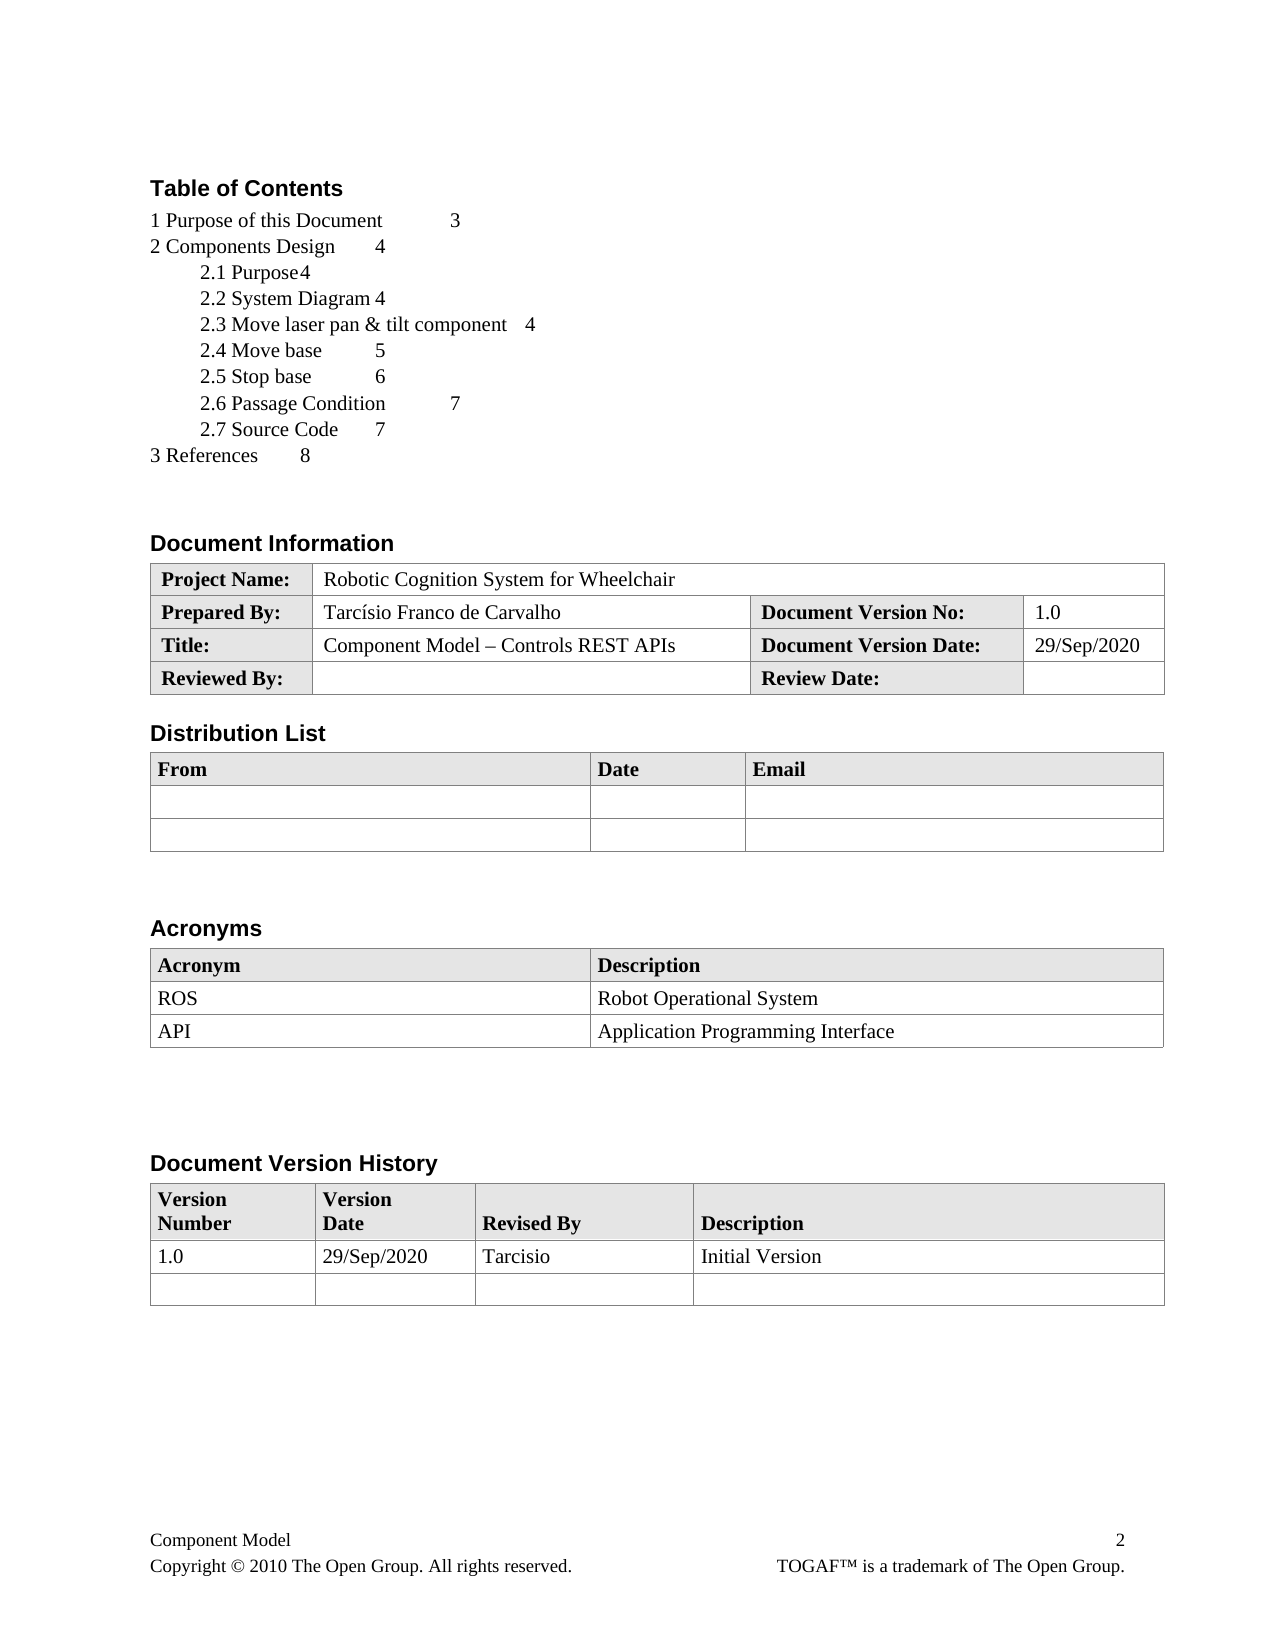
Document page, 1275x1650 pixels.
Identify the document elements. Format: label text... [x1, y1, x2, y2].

subtitle Document Information [150, 530, 1125, 556]
table_cell [591, 819, 745, 851]
table_cell Document Version Date: [751, 629, 1023, 661]
table_header Email [746, 753, 1163, 785]
text 1 Purpose of this Document 3 [150, 208, 1125, 232]
text 2 Components Design 4 [150, 234, 1125, 258]
table_cell [591, 786, 745, 818]
text 3 References 8 [150, 443, 1125, 467]
table_cell Tarcísio Franco de Carvalho [313, 596, 750, 628]
table_cell Robot Operational System [591, 982, 1163, 1014]
table_cell Application Programming Interface [591, 1015, 1163, 1047]
table_cell [151, 1274, 315, 1305]
table_cell [1024, 662, 1164, 694]
table_cell [694, 1274, 1164, 1305]
table_cell Review Date: [751, 662, 1023, 694]
subtitle Table of Contents [150, 175, 1125, 201]
table_header Version Number [151, 1184, 315, 1239]
table_header Acronym [151, 949, 590, 981]
table_header Revised By [476, 1184, 693, 1239]
table_header Date [591, 753, 745, 785]
table_cell ROS [151, 982, 590, 1014]
table_header Project Name: [151, 564, 312, 595]
subtitle Distribution List [150, 720, 1125, 746]
subtitle Acronyms [150, 915, 1125, 942]
table_cell [313, 662, 750, 694]
table_cell API [151, 1015, 590, 1047]
table_cell Initial Version [694, 1241, 1164, 1272]
text 2.5 Stop base 6 [200, 364, 1125, 388]
text 2.3 Move laser pan & tilt component 4 [200, 312, 1125, 336]
text 2.4 Move base 5 [200, 338, 1125, 362]
table_cell [746, 819, 1163, 851]
table_header Description [694, 1184, 1164, 1239]
table_cell [316, 1274, 475, 1305]
table_header Robotic Cognition System for Wheelchair [313, 564, 1164, 595]
text 2.2 System Diagram 4 [200, 286, 1125, 310]
table_cell 1.0 [151, 1241, 315, 1272]
table_cell 29/Sep/2020 [1024, 629, 1164, 661]
table_cell 29/Sep/2020 [316, 1241, 475, 1272]
table_cell [151, 786, 590, 818]
table_cell 1.0 [1024, 596, 1164, 628]
table_header From [151, 753, 590, 785]
table_cell Title: [151, 629, 312, 661]
table_header Description [591, 949, 1163, 981]
text 2.6 Passage Condition 7 [200, 391, 1125, 415]
subtitle Document Version History [150, 1150, 1125, 1176]
table_cell Component Model – Controls REST APIs [313, 629, 750, 661]
table_header Version Date [316, 1184, 475, 1239]
table_cell [746, 786, 1163, 818]
table_cell Tarcisio [476, 1241, 693, 1272]
text 2.7 Source Code 7 [200, 417, 1125, 441]
table_cell Document Version No: [751, 596, 1023, 628]
table_cell [151, 819, 590, 851]
table_cell Reviewed By: [151, 662, 312, 694]
text 2.1 Purpose 4 [200, 260, 1125, 284]
table_cell Prepared By: [151, 596, 312, 628]
table_cell [476, 1274, 693, 1305]
